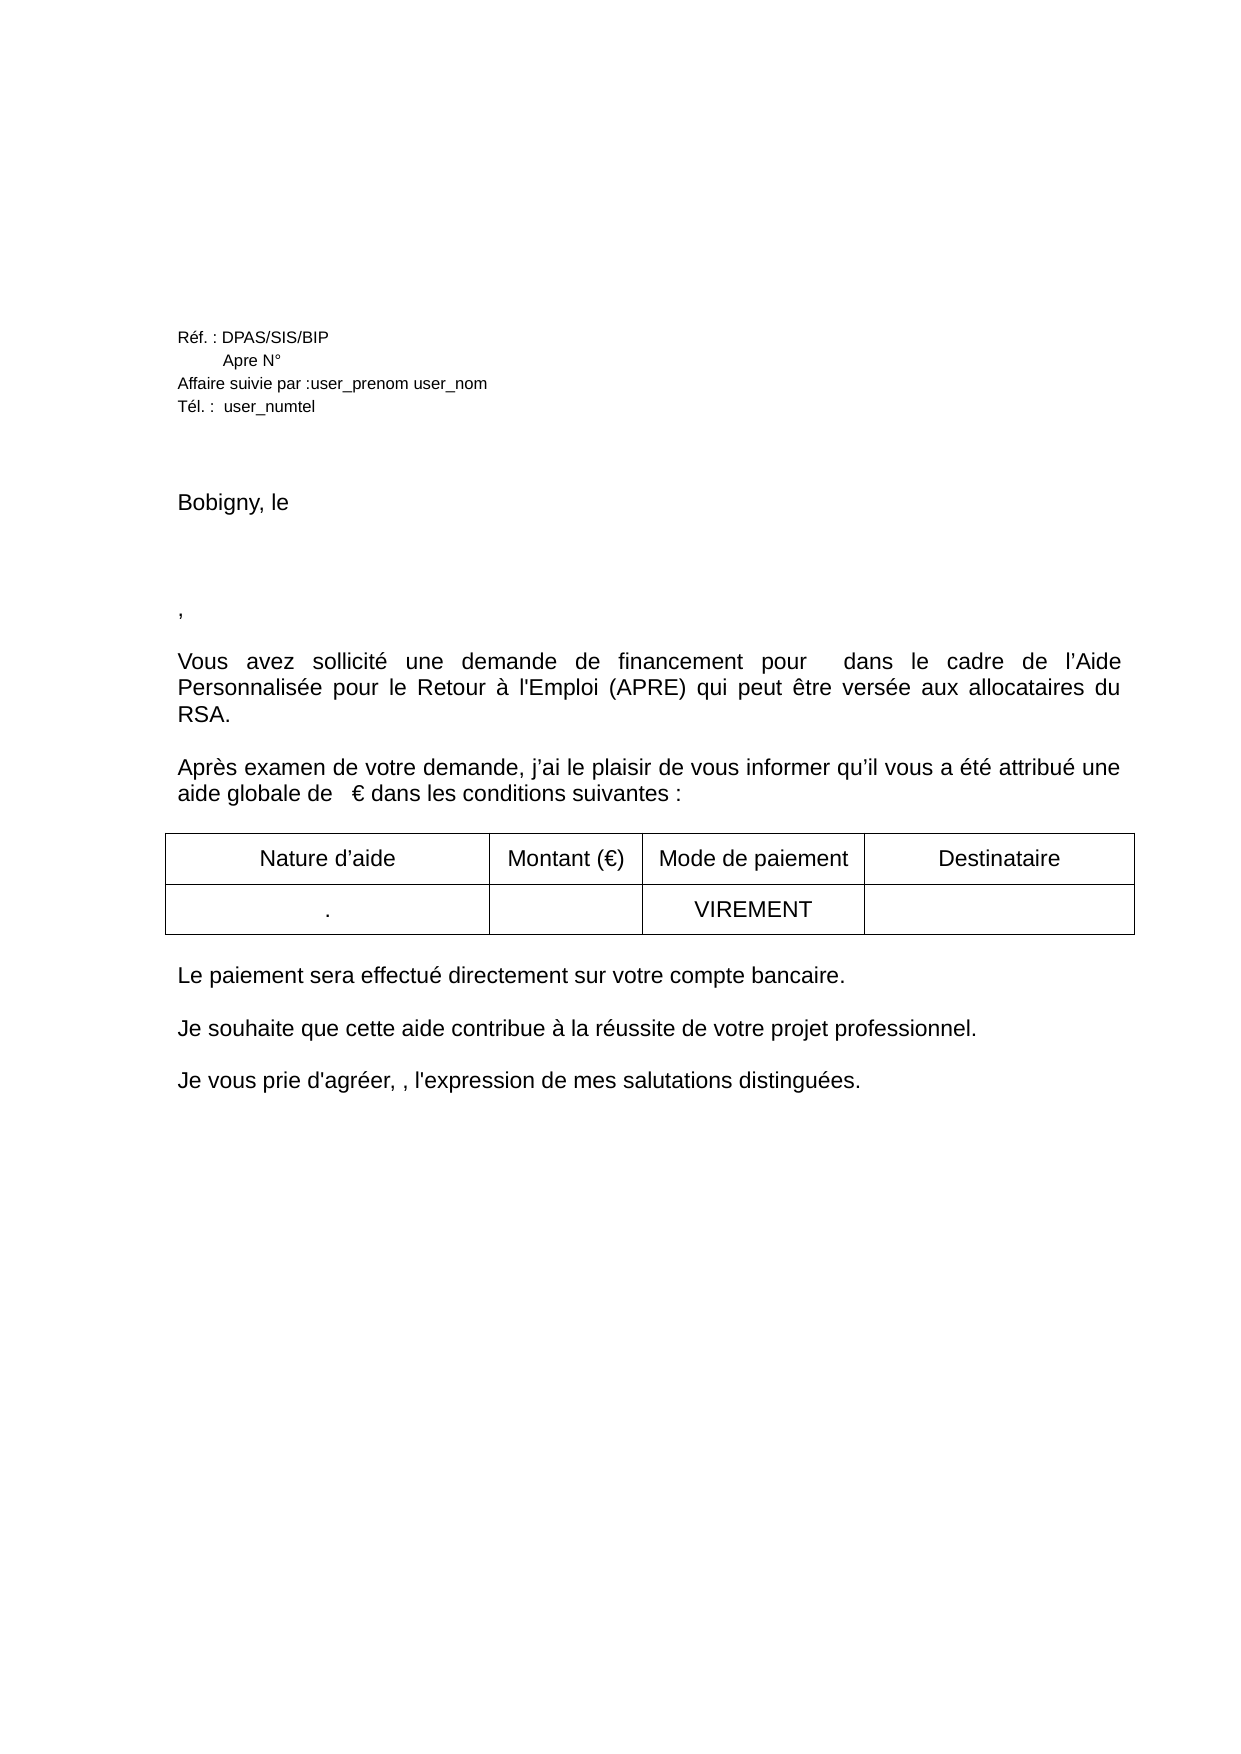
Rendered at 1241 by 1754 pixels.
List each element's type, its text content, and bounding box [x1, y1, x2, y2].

table_cell [177, 440, 649, 489]
table_cell [490, 885, 642, 934]
table_header Destinataire [865, 834, 1134, 883]
table_cell VIREMENT [643, 885, 864, 934]
table_cell . [166, 885, 489, 934]
table_cell Bobigny, le [177, 489, 649, 516]
text , [177, 595, 1122, 622]
table_cell [177, 417, 649, 440]
table_header Mode de paiement [643, 834, 864, 883]
table_cell [865, 885, 1134, 934]
text Le paiement sera effectué directement sur votre compte bancaire. [177, 962, 1122, 988]
table_cell Affaire suivie par :user_prenom user_nom [177, 371, 649, 394]
table_cell Tél. : user_numtel [177, 394, 649, 417]
table_header [650, 299, 1122, 489]
table_cell [650, 489, 1122, 516]
text Je souhaite que cette aide contribue à la réussite de votre projet professionnel. [177, 1014, 1122, 1041]
text Vous avez sollicité une demande de financement pour dans le cadre de l’Aide Personnalisée pour le Retour à l'Emploi (APRE) qui peut être versée aux allocataires du RSA. [177, 648, 1122, 727]
text Je vous prie d'agréer, , l'expression de mes salutations distinguées. [177, 1067, 1122, 1093]
table_header Montant (€) [490, 834, 642, 883]
table_header Nature d’aide [166, 834, 489, 883]
table_cell Réf. : DPAS/SIS/BIP Apre N° [177, 325, 649, 371]
table_header [177, 299, 649, 325]
text Après examen de votre demande, j’ai le plaisir de vous informer qu’il vous a été attribué une aide globale de € dans les conditions suivantes : [177, 753, 1122, 806]
